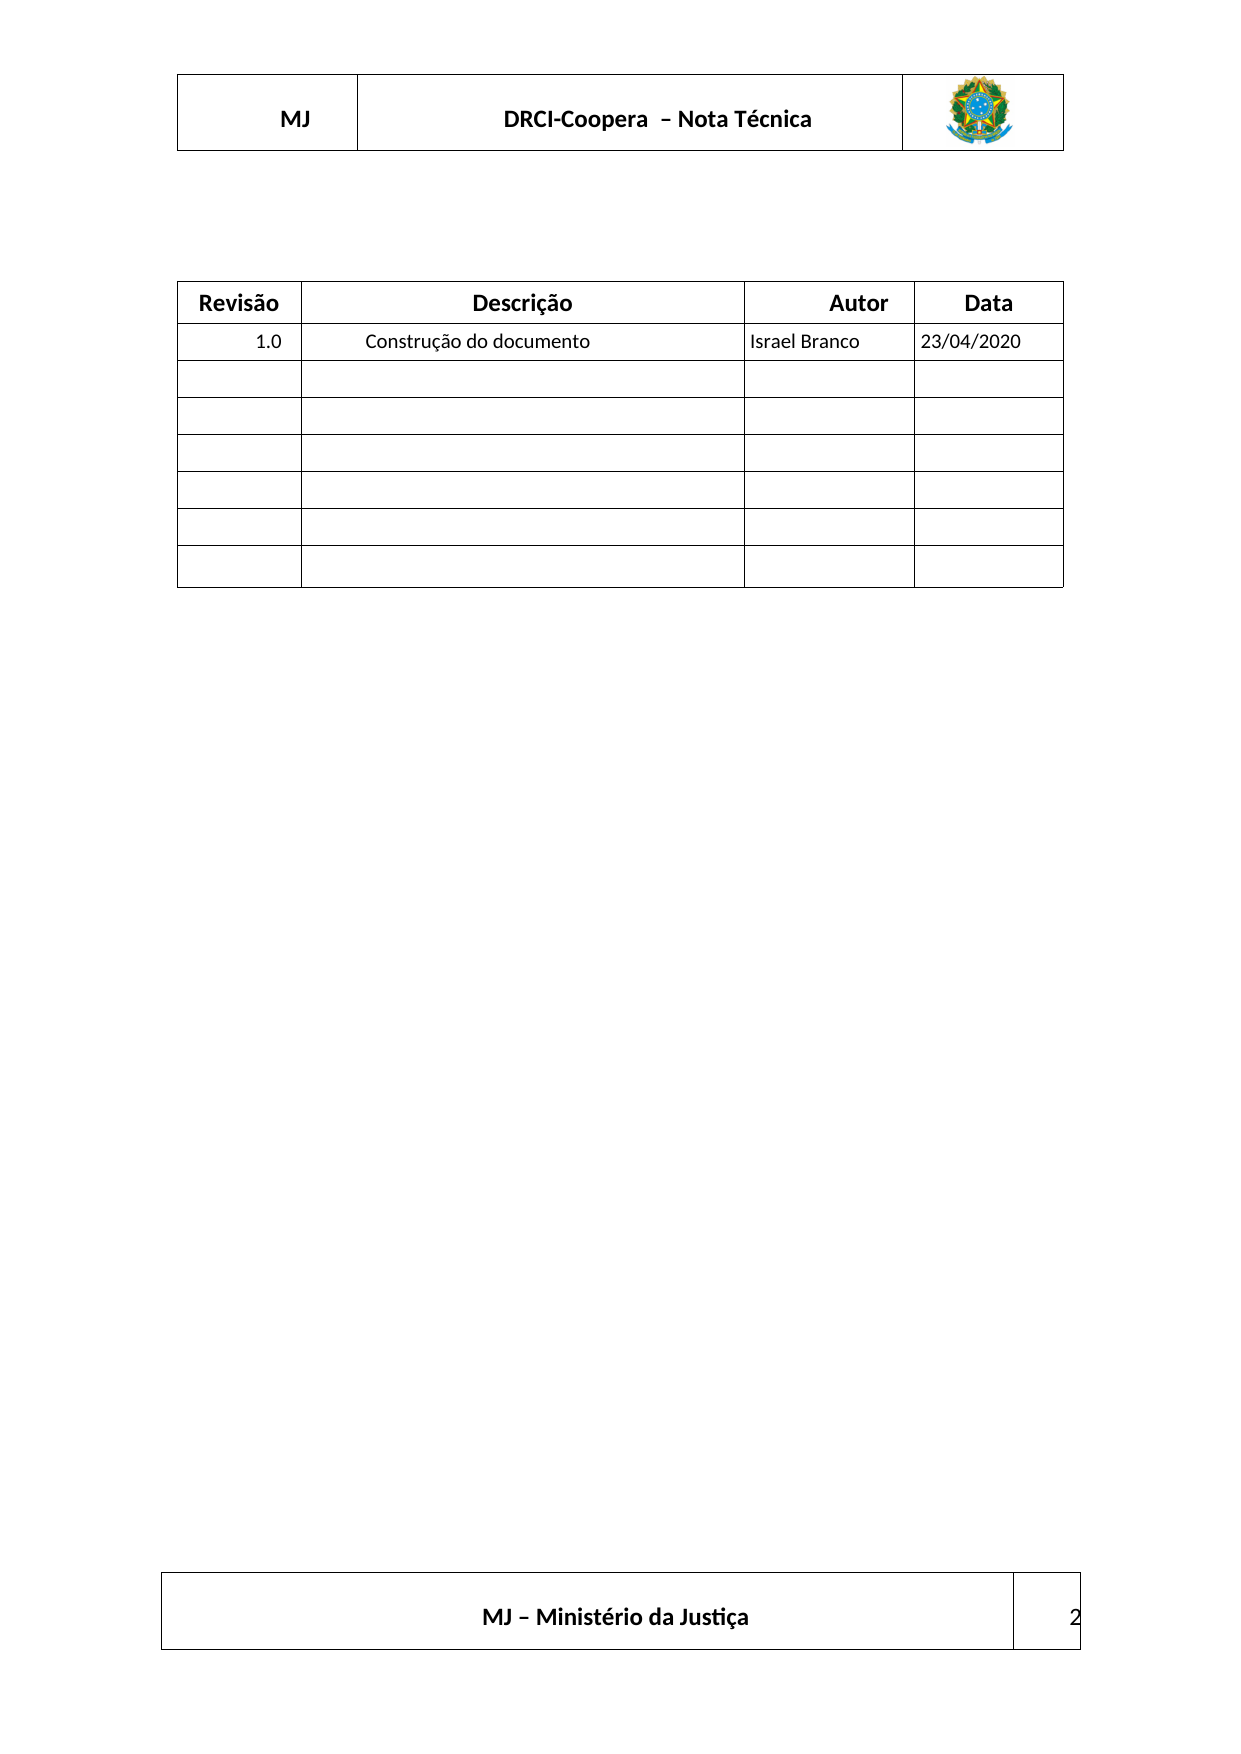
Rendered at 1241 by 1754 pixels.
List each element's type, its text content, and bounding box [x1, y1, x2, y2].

table_cell [745, 361, 914, 397]
table_header Revisão [178, 282, 301, 323]
table_cell [745, 398, 914, 434]
table_cell [745, 509, 914, 545]
table_cell Israel Branco [745, 324, 914, 360]
table_header Data [915, 282, 1063, 323]
table_cell [302, 509, 744, 545]
table_cell [745, 546, 914, 587]
table_cell [302, 435, 744, 471]
picture [944, 75, 1020, 149]
table_cell [915, 509, 1063, 545]
table_cell [915, 546, 1063, 587]
table_cell [302, 398, 744, 434]
table_cell [178, 472, 301, 508]
table_cell [302, 546, 744, 587]
table_header Autor [745, 282, 914, 323]
table_cell [178, 509, 301, 545]
table_cell [915, 398, 1063, 434]
table_cell [915, 361, 1063, 397]
table_cell [178, 361, 301, 397]
table_cell [178, 546, 301, 587]
table_cell 23/04/2020 [915, 324, 1063, 360]
table_header Descrição [302, 282, 744, 323]
table_cell [915, 472, 1063, 508]
table_cell [745, 435, 914, 471]
table_cell [178, 435, 301, 471]
table_cell [915, 435, 1063, 471]
table_cell [745, 472, 914, 508]
table_cell [178, 398, 301, 434]
table_cell [302, 361, 744, 397]
table_cell 1.0 [178, 324, 301, 360]
table_cell [302, 472, 744, 508]
table_cell Construção do documento [302, 324, 744, 360]
